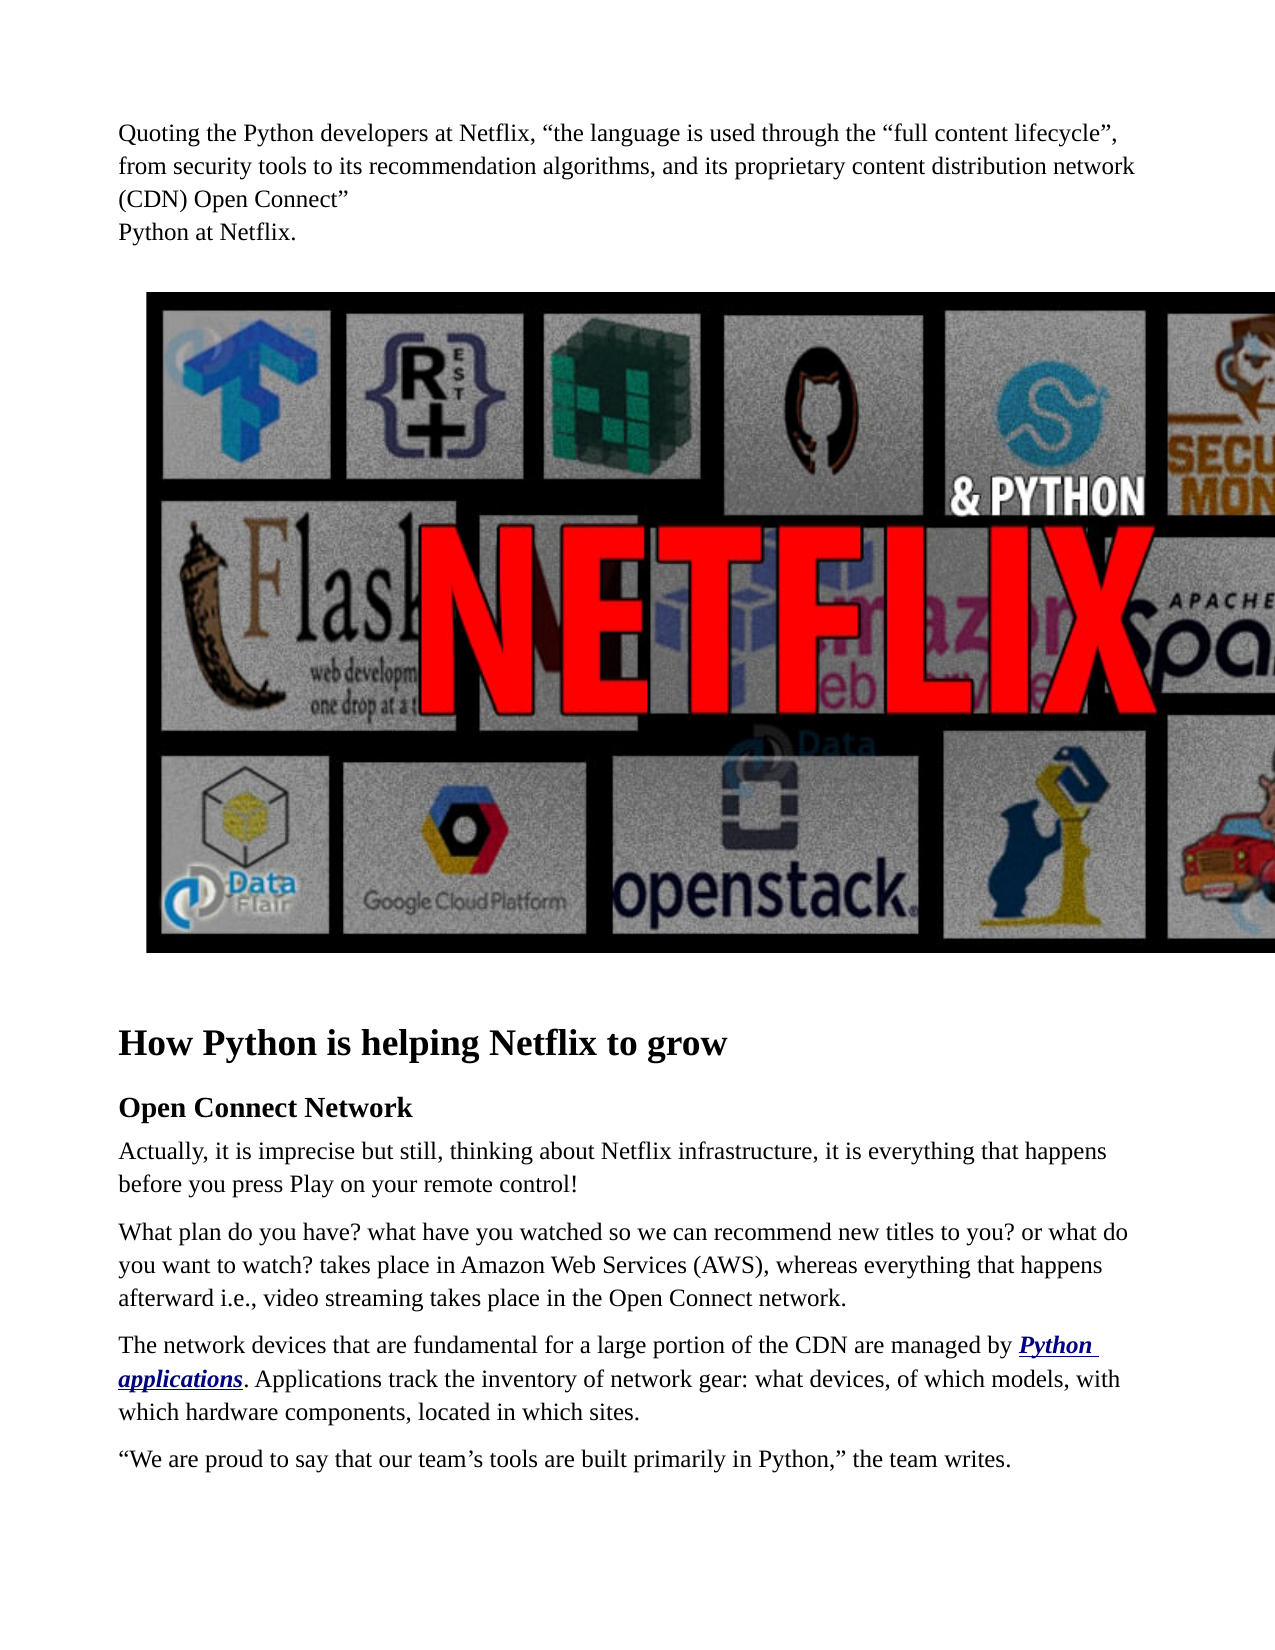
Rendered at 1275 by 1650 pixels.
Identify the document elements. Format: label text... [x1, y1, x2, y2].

text “We are proud to say that our team’s tools are built primarily in Python,” the team writes. [118, 1444, 1157, 1473]
text Actually, it is imprecise but still, thinking about Netflix infrastructure, it is everything that happens before you press Play on your remote control! [118, 1136, 1157, 1198]
text What plan do you have? what have you watched so we can recommend new titles to you? or what do you want to watch? takes place in Amazon Web Services (AWS), whereas everything that happens afterward i.e., video streaming takes place in the Open Connect network. [118, 1217, 1157, 1312]
text The network devices that are fundamental for a large portion of the CDN are managed by Python applications. Applications track the inventory of network gear: what devices, of which models, with which hardware components, located in which sites. [118, 1331, 1157, 1425]
picture [146, 292, 1275, 953]
subtitle How Python is helping Netflix to grow [118, 1020, 1157, 1063]
text Quoting the Python developers at Netflix, “the language is used through the “full content lifecycle”, from security tools to its recommendation algorithms, and its proprietary content distribution network (CDN) Open Connect” Python at Netflix. [118, 118, 1157, 246]
subtitle Open Connect Network [118, 1090, 1157, 1124]
